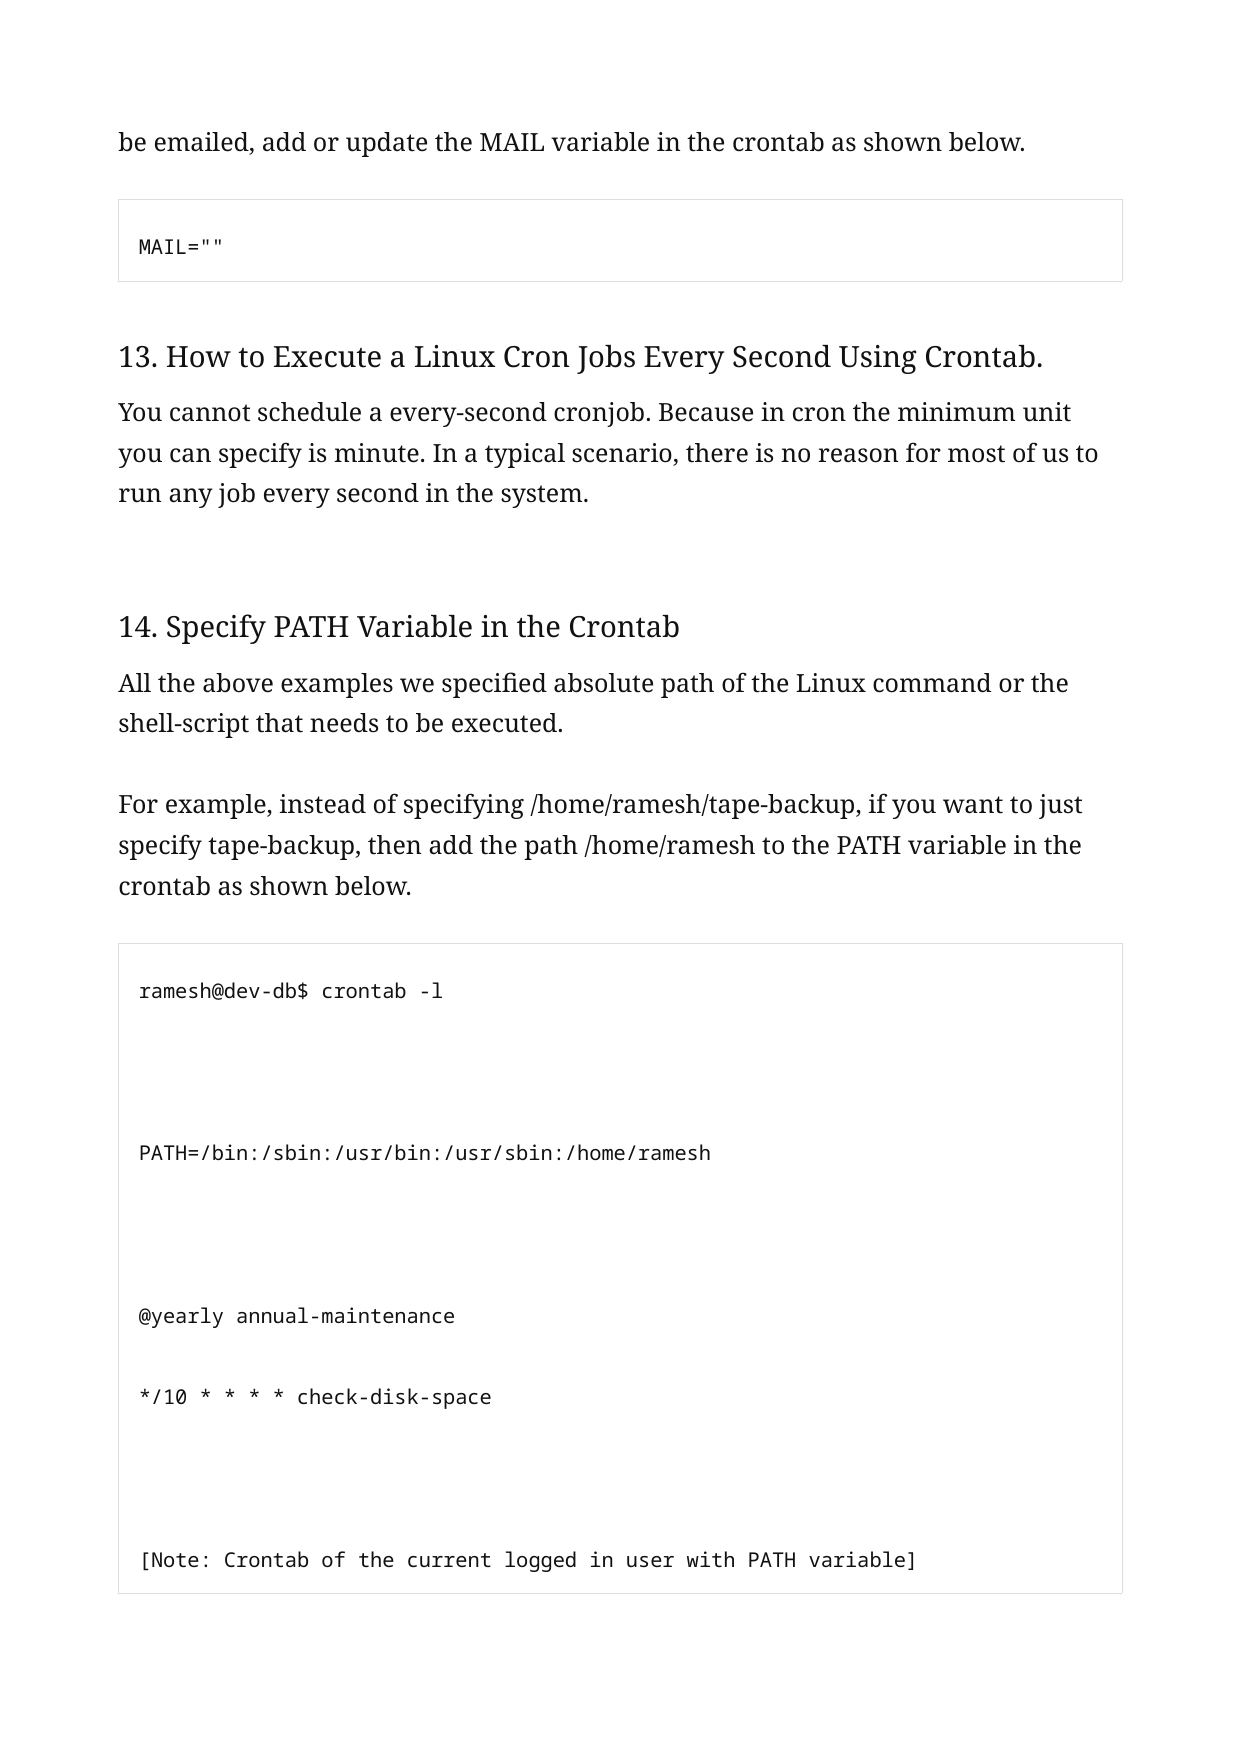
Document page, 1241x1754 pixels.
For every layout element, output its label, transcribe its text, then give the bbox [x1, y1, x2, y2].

text [Note: Crontab of the current logged in user with PATH variable] [119, 1512, 1122, 1593]
text All the above examples we specified absolute path of the Linux command or the shell-script that needs to be executed. For example, instead of specifying /home/ramesh/tape-backup, if you want to just specify tape-backup, then add the path /home/ramesh to the PATH variable in the crontab as shown below. [118, 659, 1122, 902]
text MAIL="" [119, 200, 1122, 281]
text ramesh@dev-db$ crontab -l [119, 944, 1122, 1004]
text You cannot schedule a every-second cronjob. Because in cron the minimum unit you can specify is minute. In a typical scenario, there is no reason for most of us to run any job every second in the system. [118, 388, 1122, 510]
text PATH=/bin:/sbin:/usr/bin:/usr/sbin:/home/ramesh [119, 1106, 1122, 1167]
subtitle 13. How to Execute a Linux Cron Jobs Every Second Using Crontab. [118, 336, 1122, 376]
text @yearly annual-maintenance [119, 1268, 1122, 1329]
text be emailed, add or update the MAIL variable in the crontab as shown below. [118, 118, 1122, 159]
subtitle 14. Specify PATH Variable in the Crontab [118, 607, 1122, 646]
text */10 * * * * check-disk-space [119, 1349, 1122, 1410]
